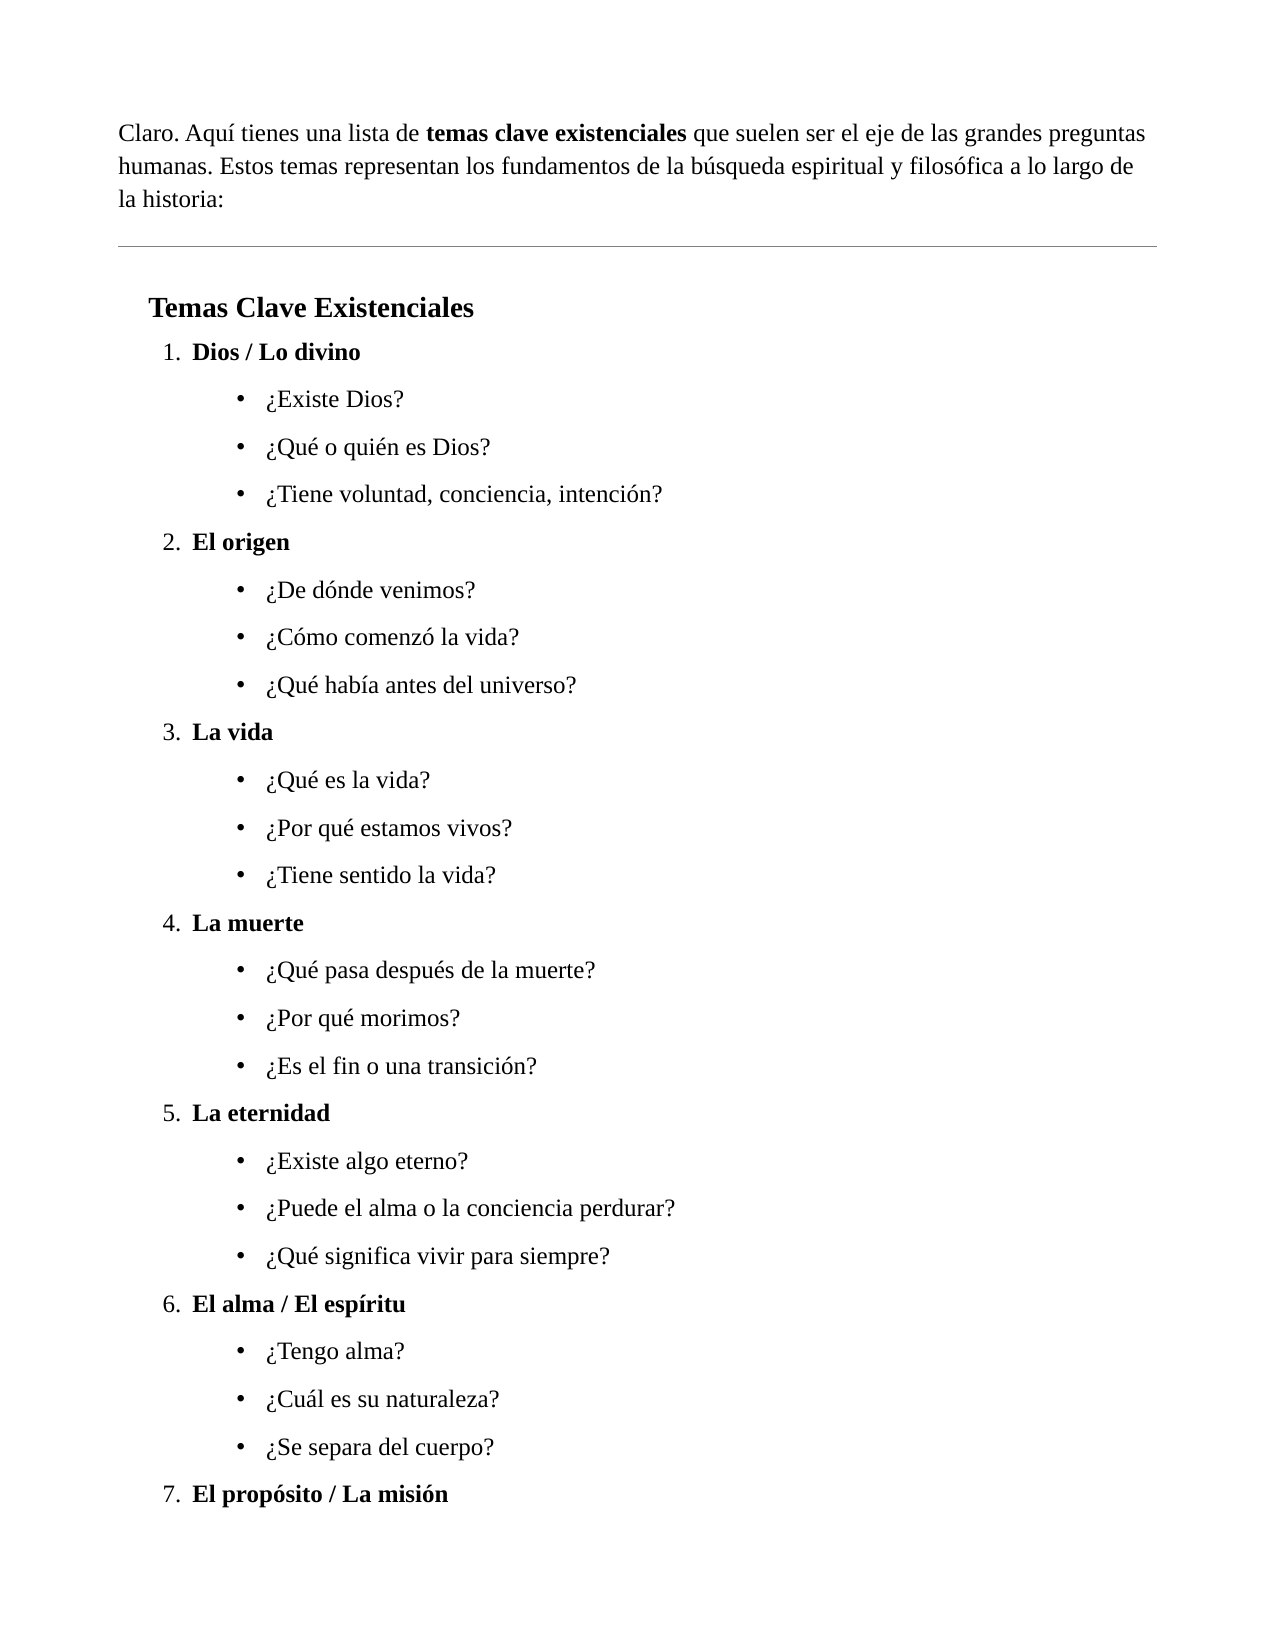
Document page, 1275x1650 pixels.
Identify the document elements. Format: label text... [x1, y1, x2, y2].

list ¿Cómo comenzó la vida? [236, 622, 1157, 651]
list ¿Puede el alma o la conciencia perdurar? [236, 1193, 1157, 1222]
text Claro. Aquí tienes una lista de temas clave existenciales que suelen ser el eje de las grandes preguntas humanas. Estos temas representan los fundamentos de la búsqueda espiritual y filosófica a lo largo de la historia: [118, 118, 1157, 213]
list El propósito / La misión [162, 1479, 1157, 1508]
list La vida [162, 717, 1157, 746]
list ¿Existe Dios? [236, 384, 1157, 413]
list ¿Se separa del cuerpo? [236, 1432, 1157, 1460]
list ¿Por qué morimos? [236, 1003, 1157, 1032]
list El origen [162, 527, 1157, 556]
list ¿Tiene voluntad, conciencia, intención? [236, 479, 1157, 508]
list Dios / Lo divino [162, 337, 1157, 365]
list ¿Existe algo eterno? [236, 1146, 1157, 1175]
list ¿Cuál es su naturaleza? [236, 1384, 1157, 1413]
subtitle 🧭 Temas Clave Existenciales [118, 291, 1157, 324]
list ¿Tengo alma? [236, 1336, 1157, 1365]
list La muerte [162, 908, 1157, 937]
list ¿Qué había antes del universo? [236, 670, 1157, 699]
list La eternidad [162, 1098, 1157, 1127]
list ¿Por qué estamos vivos? [236, 813, 1157, 841]
list ¿Qué significa vivir para siempre? [236, 1241, 1157, 1270]
list ¿Qué es la vida? [236, 765, 1157, 794]
list ¿Es el fin o una transición? [236, 1051, 1157, 1079]
list El alma / El espíritu [162, 1289, 1157, 1317]
list ¿De dónde venimos? [236, 575, 1157, 603]
list ¿Tiene sentido la vida? [236, 860, 1157, 889]
list ¿Qué pasa después de la muerte? [236, 956, 1157, 984]
list ¿Qué o quién es Dios? [236, 432, 1157, 461]
